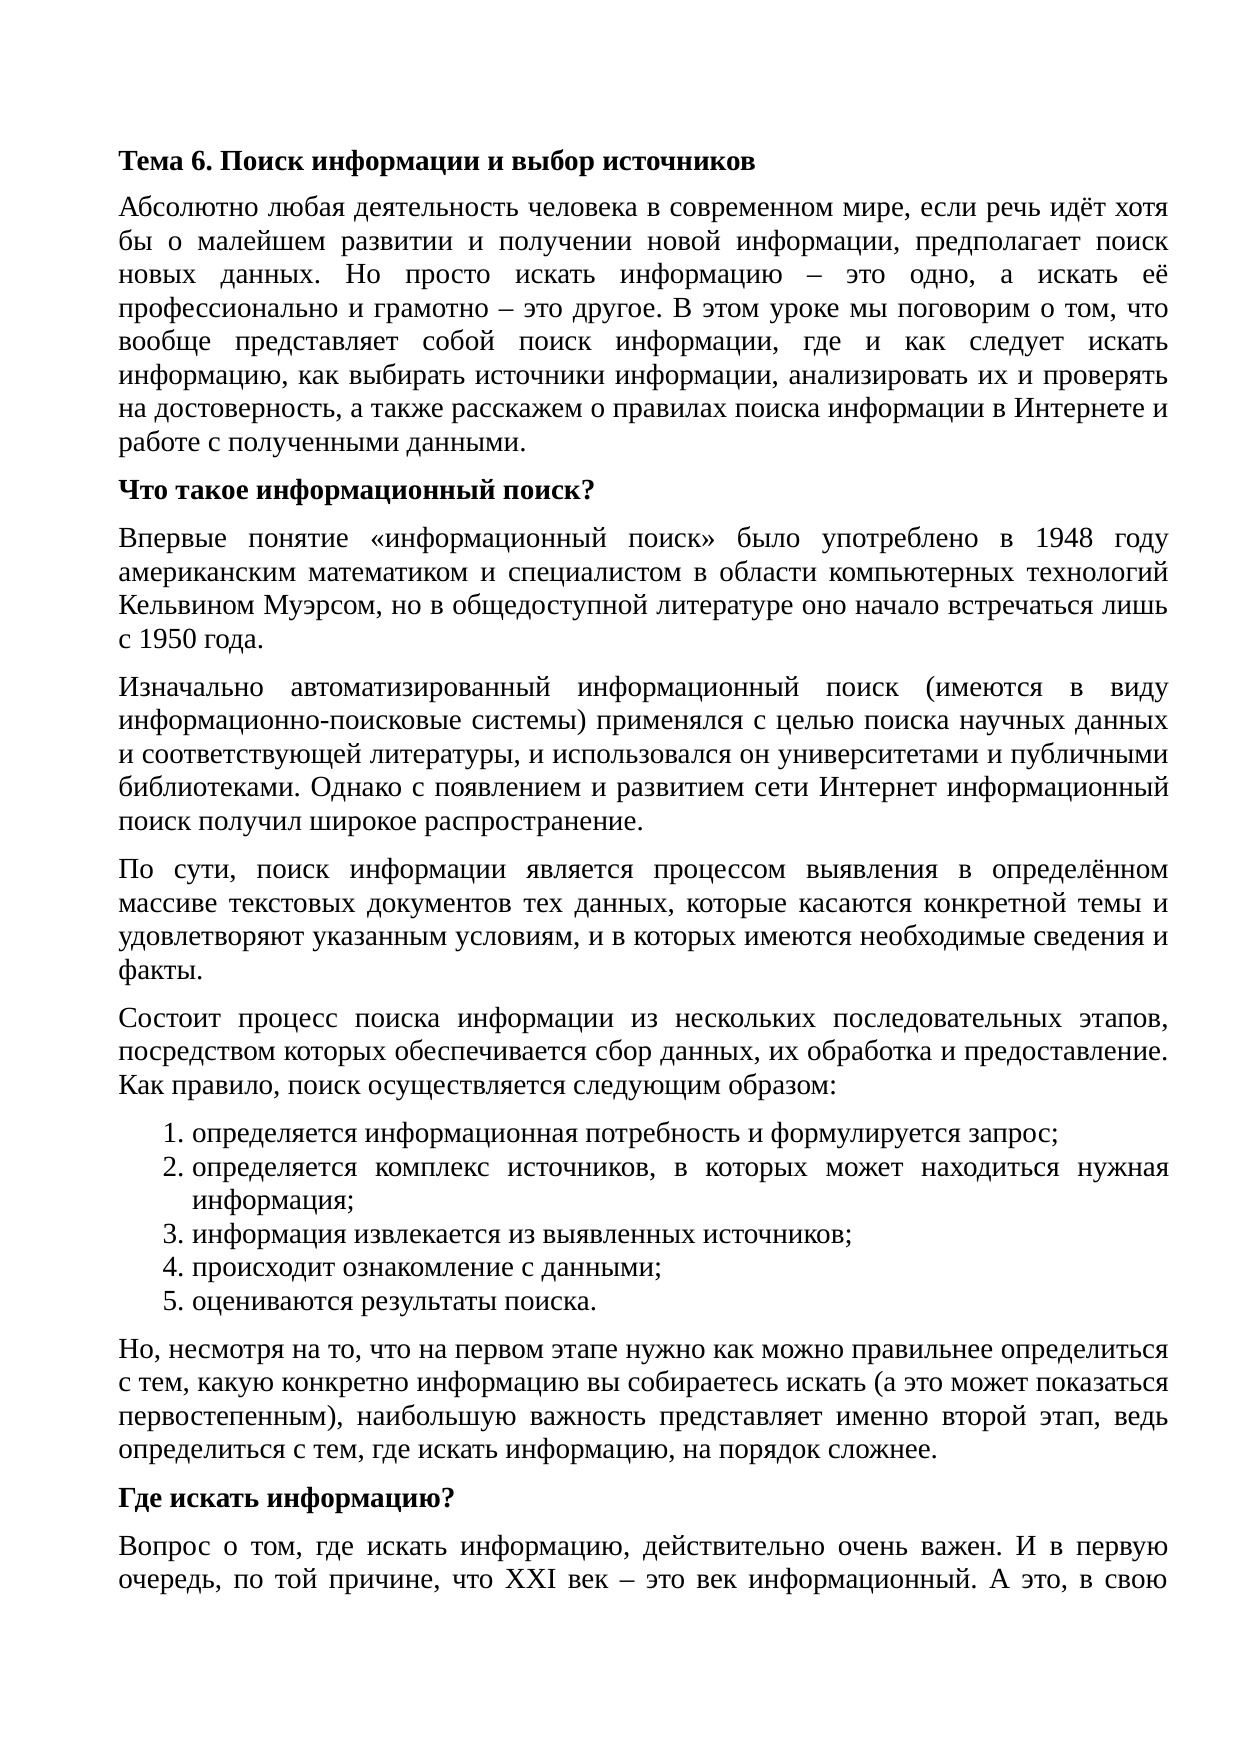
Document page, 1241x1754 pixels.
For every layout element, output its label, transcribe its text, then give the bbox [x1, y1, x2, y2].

text Изначально автоматизированный информационный поиск (имеются в виду информационно-поисковые системы) применялся с целью поиска научных данных и соответствующей литературы, и использовался он университетами и публичными библиотеками. Однако с появлением и развитием сети Интернет информационный поиск получил широкое распространение. [118, 669, 1170, 837]
list информация извлекается из выявленных источников; [162, 1216, 1170, 1249]
list оцениваются результаты поиска. [162, 1283, 1170, 1316]
text Абсолютно любая деятельность человека в современном мире, если речь идёт хотя бы о малейшем развитии и получении новой информации, предполагает поиск новых данных. Но просто искать информацию – это одно, а искать её профессионально и грамотно – это другое. В этом уроке мы поговорим о том, что вообще представляет собой поиск информации, где и как следует искать информацию, как выбирать источники информации, анализировать их и проверять на достоверность, а также расскажем о правилах поиска информации в Интернете и работе с полученными данными. [118, 189, 1170, 457]
subtitle Тема 6. Поиск информации и выбор источников [118, 143, 1170, 177]
text Но, несмотря на то, что на первом этапе нужно как можно правильнее определиться с тем, какую конкретно информацию вы собираетесь искать (а это может показаться первостепенным), наибольшую важность представляет именно второй этап, ведь определиться с тем, где искать информацию, на порядок сложнее. [118, 1331, 1170, 1465]
text Где искать информацию? [118, 1480, 1170, 1513]
text Что такое информационный поиск? [118, 472, 1170, 506]
text По сути, поиск информации является процессом выявления в определённом массиве текстовых документов тех данных, которые касаются конкретной темы и удовлетворяют указанным условиям, и в которых имеются необходимые сведения и факты. [118, 851, 1170, 985]
list определяется комплекс источников, в которых может находиться нужная информация; [162, 1149, 1170, 1216]
text Вопрос о том, где искать информацию, действительно очень важен. И в первую очередь, по той причине, что XXI век – это век информационный. А это, в свою [118, 1528, 1170, 1595]
text Состоит процесс поиска информации из нескольких последовательных этапов, посредством которых обеспечивается сбор данных, их обработка и предоставление. Как правило, поиск осуществляется следующим образом: [118, 1000, 1170, 1101]
text Впервые понятие «информационный поиск» было употреблено в 1948 году американским математиком и специалистом в области компьютерных технологий Кельвином Муэрсом, но в общедоступной литературе оно начало встречаться лишь с 1950 года. [118, 520, 1170, 654]
list происходит ознакомление с данными; [162, 1249, 1170, 1283]
list определяется информационная потребность и формулируется запрос; [162, 1115, 1170, 1149]
